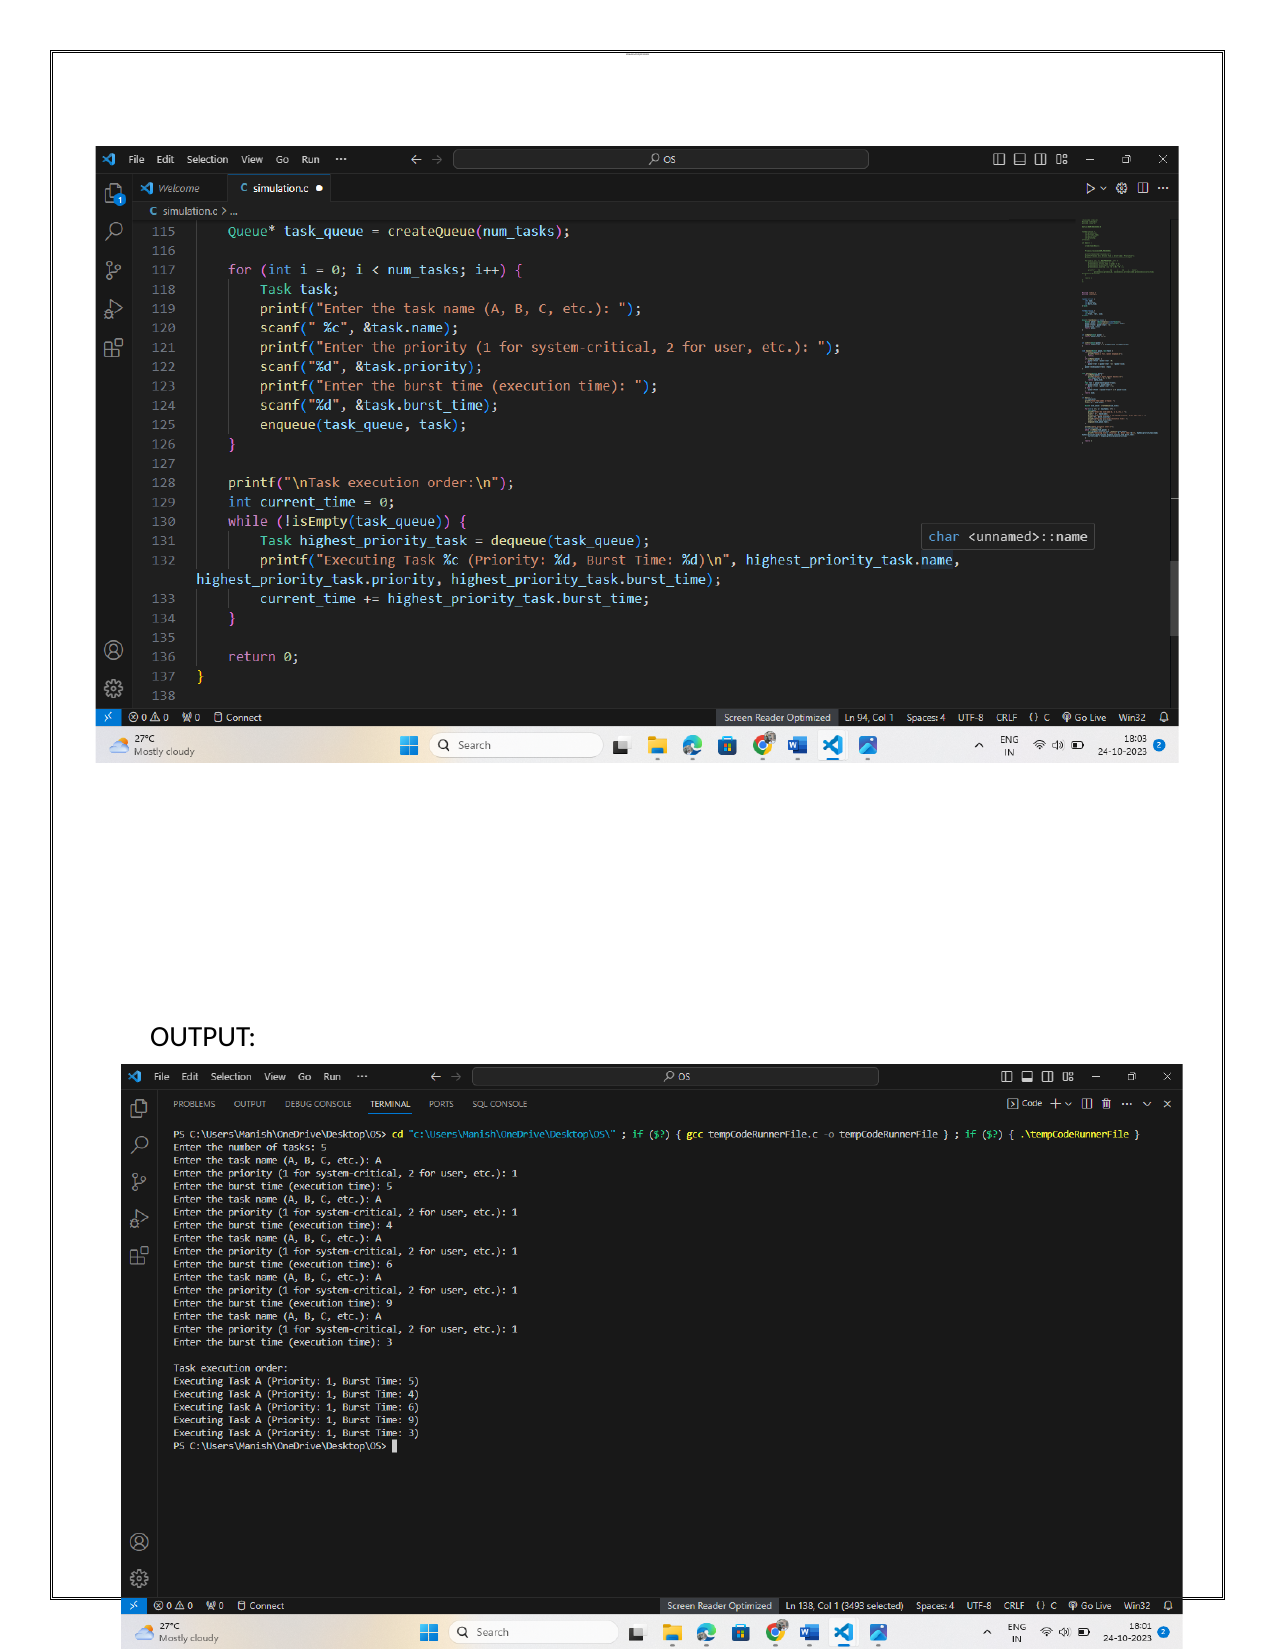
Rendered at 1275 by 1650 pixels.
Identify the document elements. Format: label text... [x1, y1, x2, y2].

text OUTPUT: [150, 1018, 1125, 1053]
